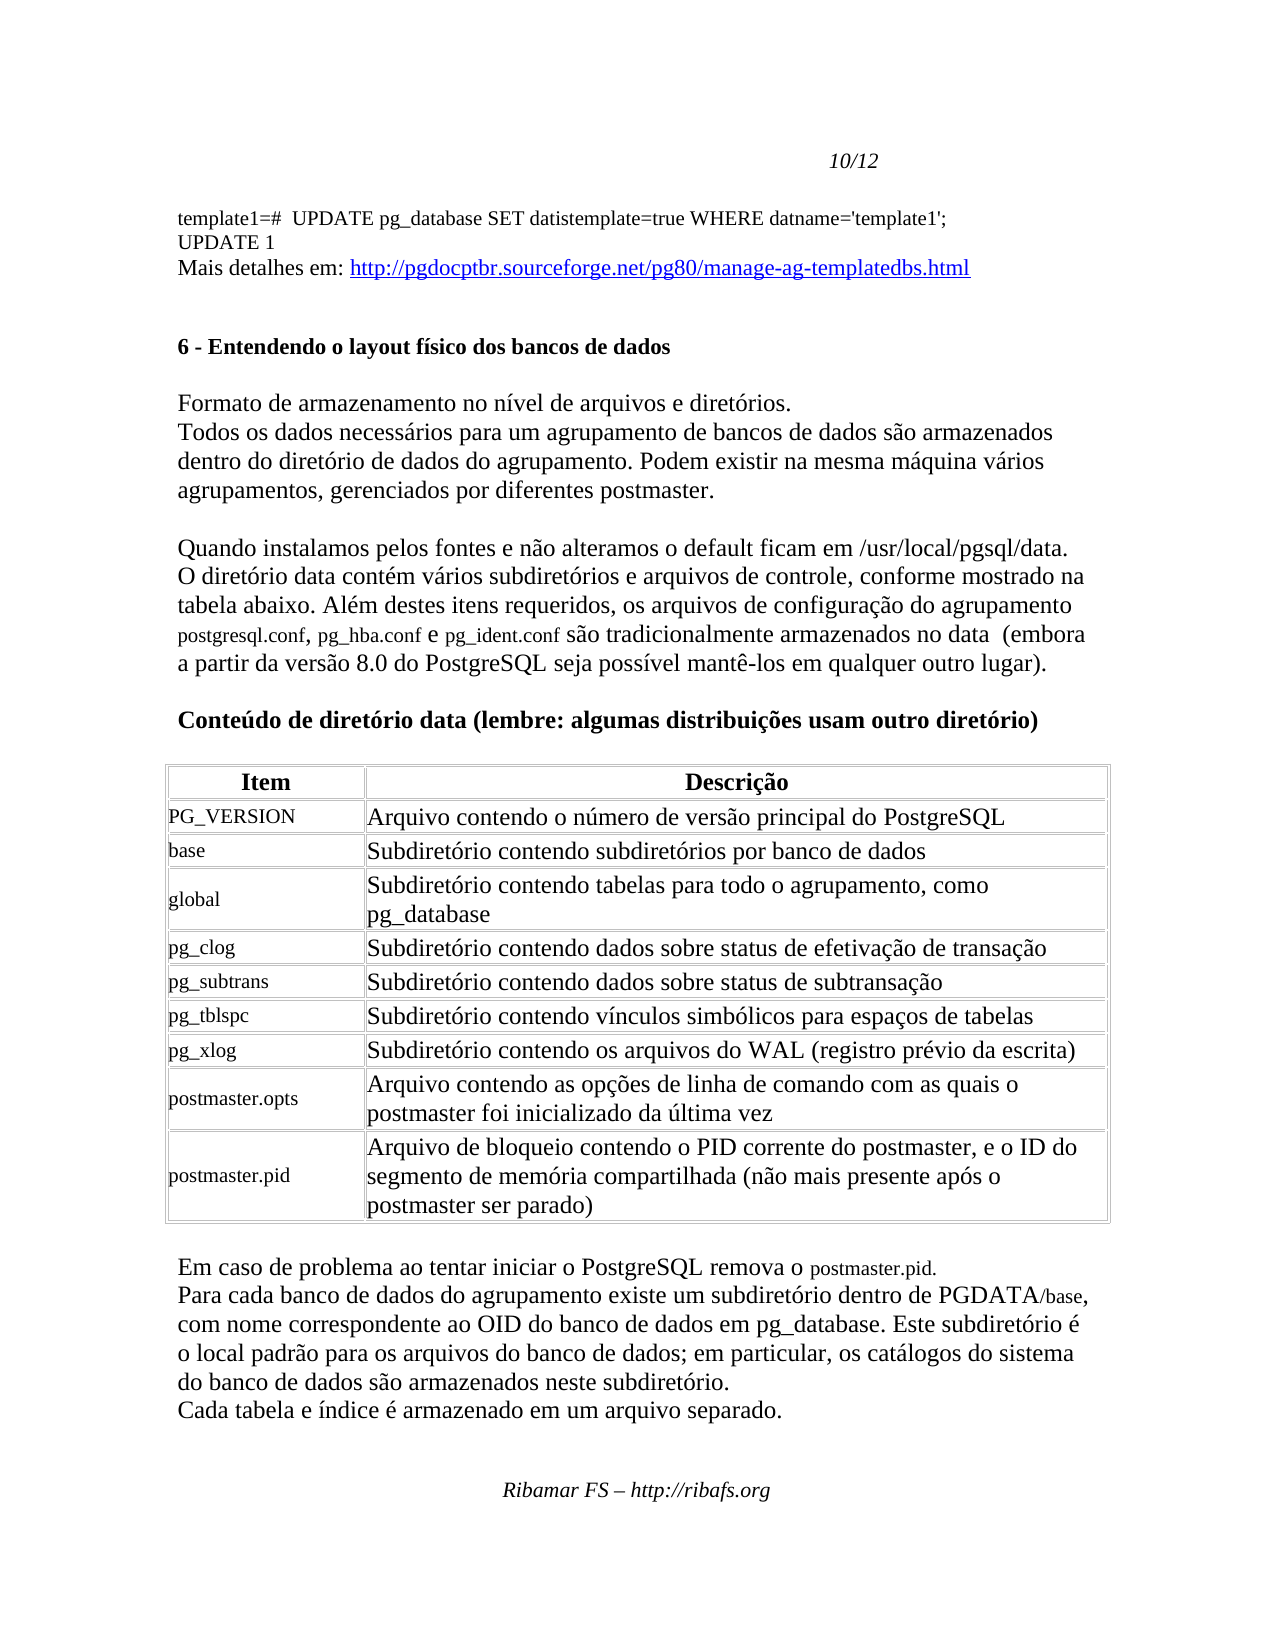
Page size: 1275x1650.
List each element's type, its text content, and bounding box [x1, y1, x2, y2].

text Em caso de problema ao tentar iniciar o PostgreSQL remova o postmaster.pid. Para cada banco de dados do agrupamento existe um subdiretório dentro de PGDATA/base, com nome correspondente ao OID do banco de dados em pg_database. Este subdiretório é o local padrão para os arquivos do banco de dados; em particular, os catálogos do sistema do banco de dados são armazenados neste subdiretório. Cada tabela e índice é armazenado em um arquivo separado. [177, 1252, 1098, 1424]
table_cell Arquivo de bloqueio contendo o PID corrente do postmaster, e o ID do segmento de memória compartilhada (não mais presente após o postmaster ser parado) [365, 1129, 1108, 1220]
text Mais detalhes em: http://pgdocptbr.sourceforge.net/pg80/manage-ag-templatedbs.html [177, 254, 1098, 280]
text UPDATE 1 [177, 230, 1098, 254]
text template1=# UPDATE pg_database SET datistemplate=true WHERE datname='template1'; [177, 206, 1098, 230]
table_cell Subdiretório contendo os arquivos do WAL (registro prévio da escrita) [365, 1031, 1108, 1066]
table_cell pg_tblspc [167, 997, 365, 1031]
table_cell Arquivo contendo o número de versão principal do PostgreSQL [365, 798, 1108, 832]
table_header Item [169, 765, 365, 798]
table_cell Subdiretório contendo subdiretórios por banco de dados [365, 832, 1108, 866]
table_cell Subdiretório contendo dados sobre status de efetivação de transação [365, 929, 1108, 963]
text Quando instalamos pelos fontes e não alteramos o default ficam em /usr/local/pgsql/data. O diretório data contém vários subdiretórios e arquivos de controle, conforme mostrado na tabela abaixo. Além destes itens requeridos, os arquivos de configuração do agrupamento postgresql.conf, pg_hba.conf e pg_ident.conf são tradicionalmente armazenados no data (embora a partir da versão 8.0 do PostgreSQL seja possível mantê-los em qualquer outro lugar). [177, 533, 1098, 676]
table_cell pg_xlog [167, 1031, 365, 1066]
table_cell postmaster.pid [167, 1129, 365, 1220]
table_cell pg_subtrans [167, 963, 365, 997]
table_cell Subdiretório contendo dados sobre status de subtransação [365, 963, 1108, 997]
table_cell pg_clog [167, 929, 365, 963]
text Conteúdo de diretório data (lembre: algumas distribuições usam outro diretório) [177, 706, 1098, 734]
table_cell base [167, 832, 365, 866]
table_cell Arquivo contendo as opções de linha de comando com as quais o postmaster foi inicializado da última vez [367, 1066, 1108, 1128]
text Formato de armazenamento no nível de arquivos e diretórios. Todos os dados necessários para um agrupamento de bancos de dados são armazenados dentro do diretório de dados do agrupamento. Podem existir na mesma máquina vários agrupamentos, gerenciados por diferentes postmaster. [177, 388, 1098, 503]
table_cell postmaster.opts [167, 1066, 365, 1128]
table_cell PG_VERSION [167, 798, 365, 832]
text 6 - Entendendo o layout físico dos bancos de dados [177, 333, 1098, 359]
table_cell Subdiretório contendo vínculos simbólicos para espaços de tabelas [365, 997, 1108, 1031]
table_header Descrição [365, 765, 1107, 798]
table_cell Subdiretório contendo tabelas para todo o agrupamento, como pg_database [365, 866, 1108, 929]
table_cell global [167, 866, 365, 929]
